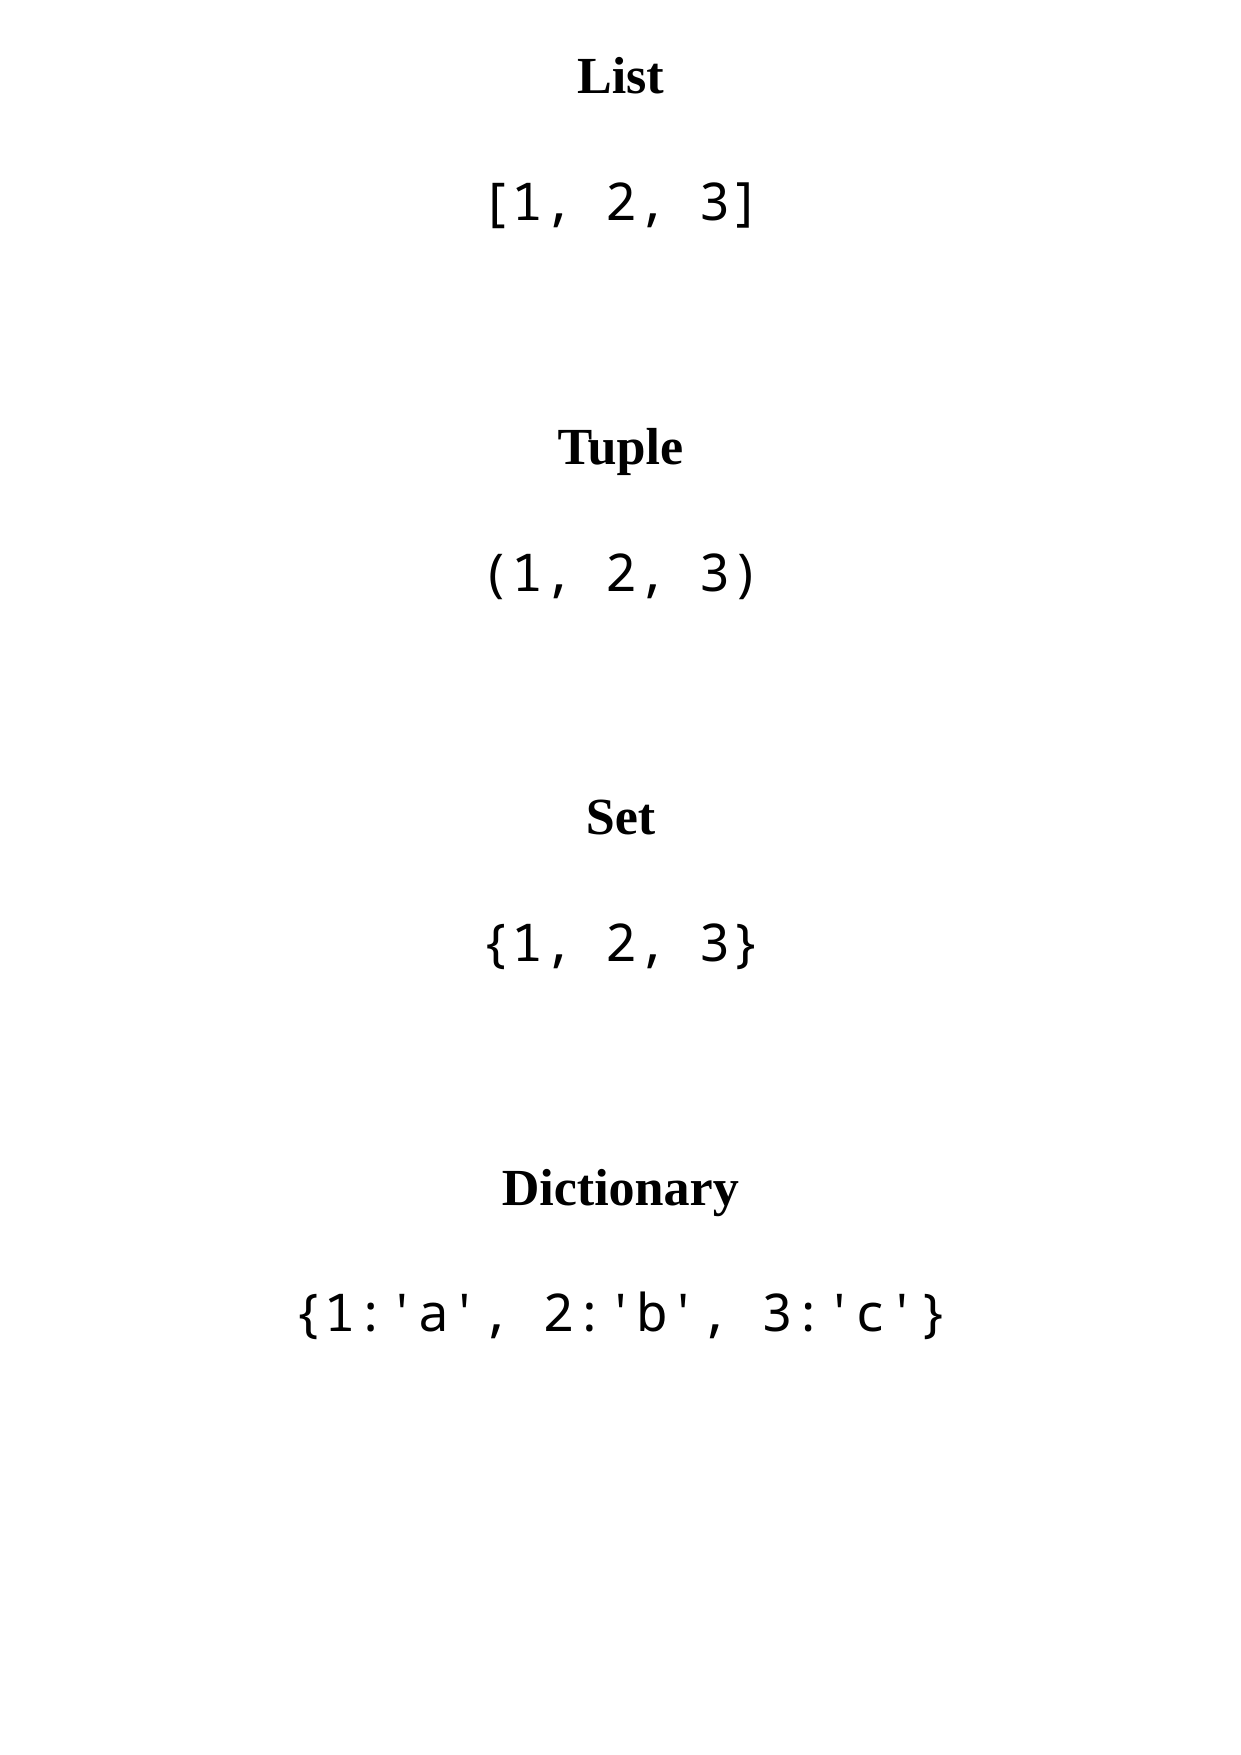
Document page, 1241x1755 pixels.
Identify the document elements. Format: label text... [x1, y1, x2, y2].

text Dictionary [45, 1156, 1196, 1216]
text {1:'a', 2:'b', 3:'c'} [45, 1276, 1196, 1347]
text Set [45, 786, 1196, 846]
text (1, 2, 3) [45, 535, 1196, 606]
text List [45, 45, 1196, 105]
text Tuple [45, 415, 1196, 475]
text {1, 2, 3} [45, 906, 1196, 977]
text [1, 2, 3] [45, 165, 1196, 236]
